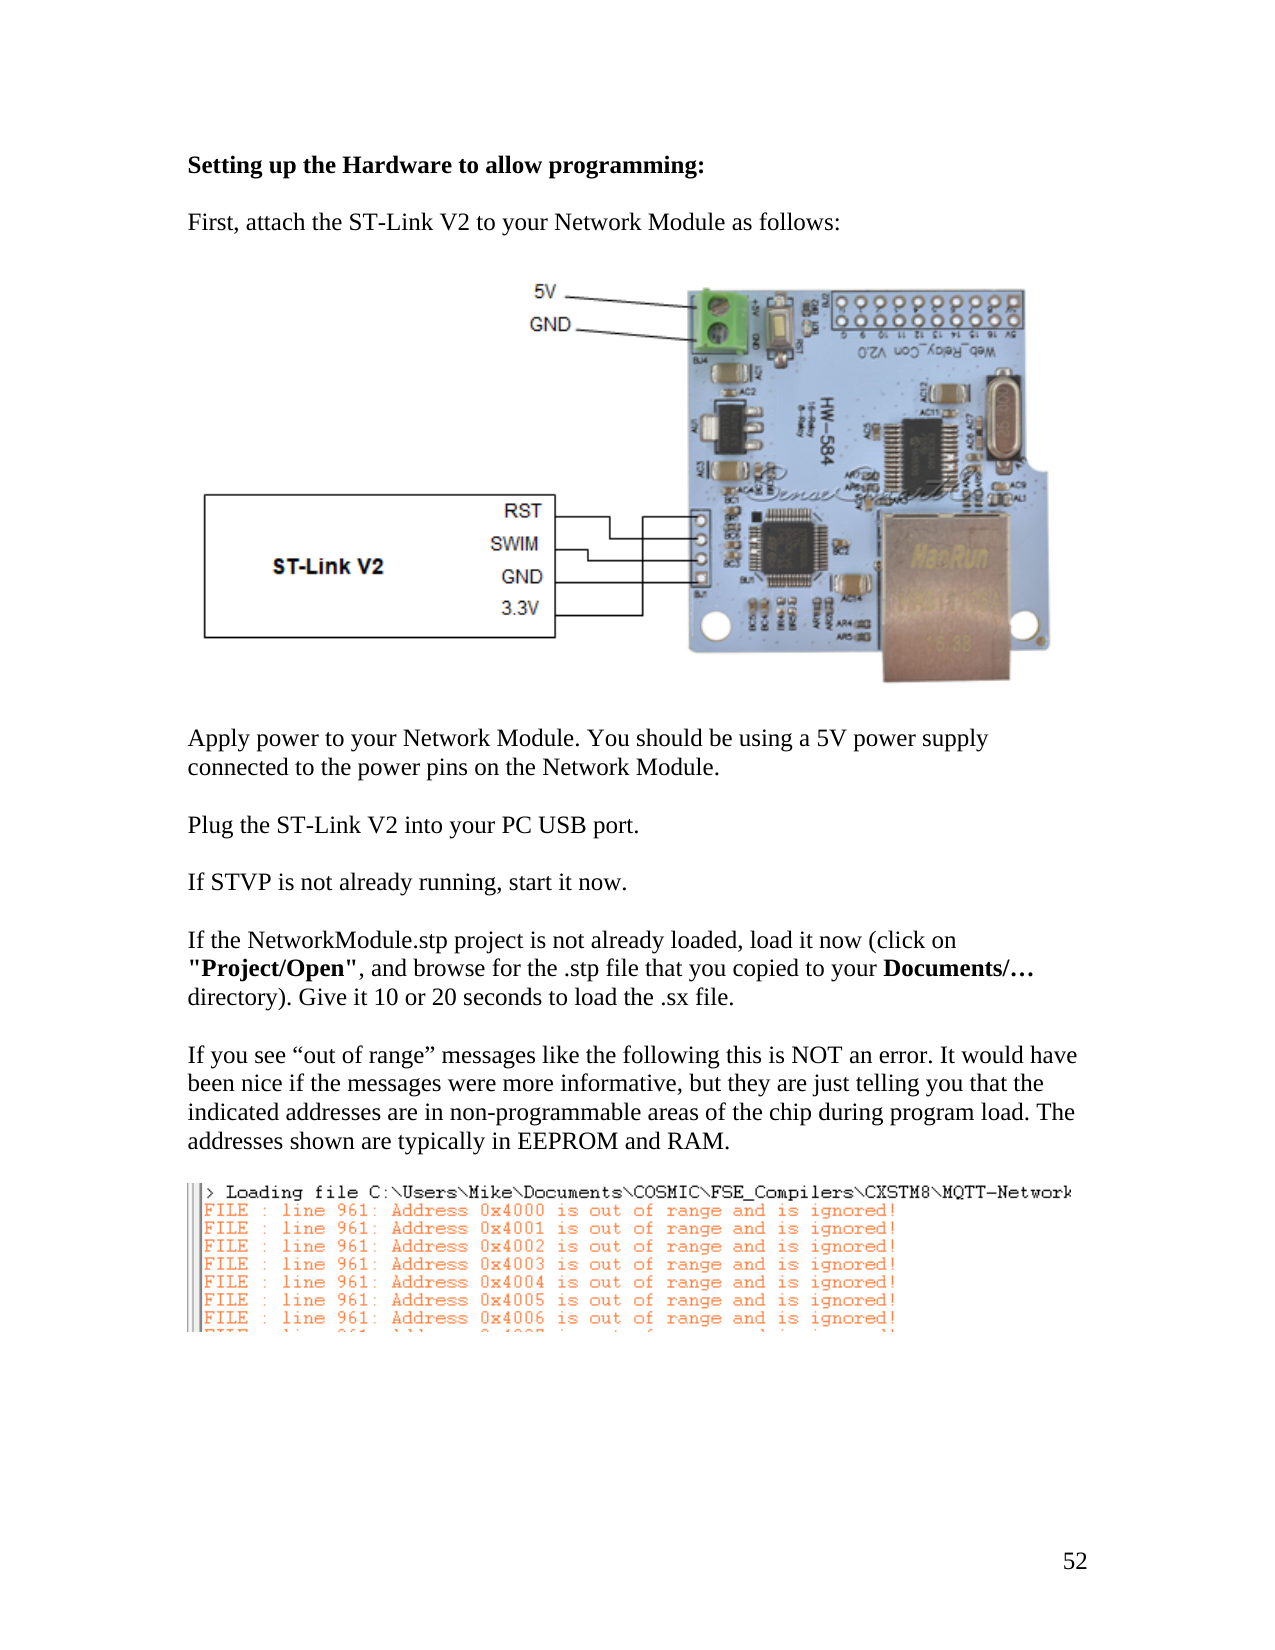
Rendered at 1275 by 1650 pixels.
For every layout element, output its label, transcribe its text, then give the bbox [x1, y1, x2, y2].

text Plug the ST-Link V2 into your PC USB port. [187, 810, 1087, 838]
picture [187, 264, 1063, 695]
text If STVP is not already running, start it now. [187, 867, 1087, 896]
text First, attach the ST-Link V2 to your Network Module as follows: [187, 207, 1087, 236]
text If you see “out of range” messages like the following this is NOT an error. It would have been nice if the messages were more informative, but they are just telling you that the indicated addresses are in non-programmable areas of the chip during program load. The addresses shown are typically in EEPROM and RAM. [187, 1040, 1087, 1155]
text Apply power to your Network Module. You should be using a 5V power supply connected to the power pins on the Network Module. [187, 723, 1087, 781]
text Setting up the Hardware to allow programming: [187, 150, 1087, 179]
picture [187, 1183, 1071, 1332]
text If the NetworkModule.stp project is not already loaded, load it now (click on "Project/Open", and browse for the .stp file that you copied to your Documents/… directory). Give it 10 or 20 seconds to load the .sx file. [187, 925, 1087, 1011]
